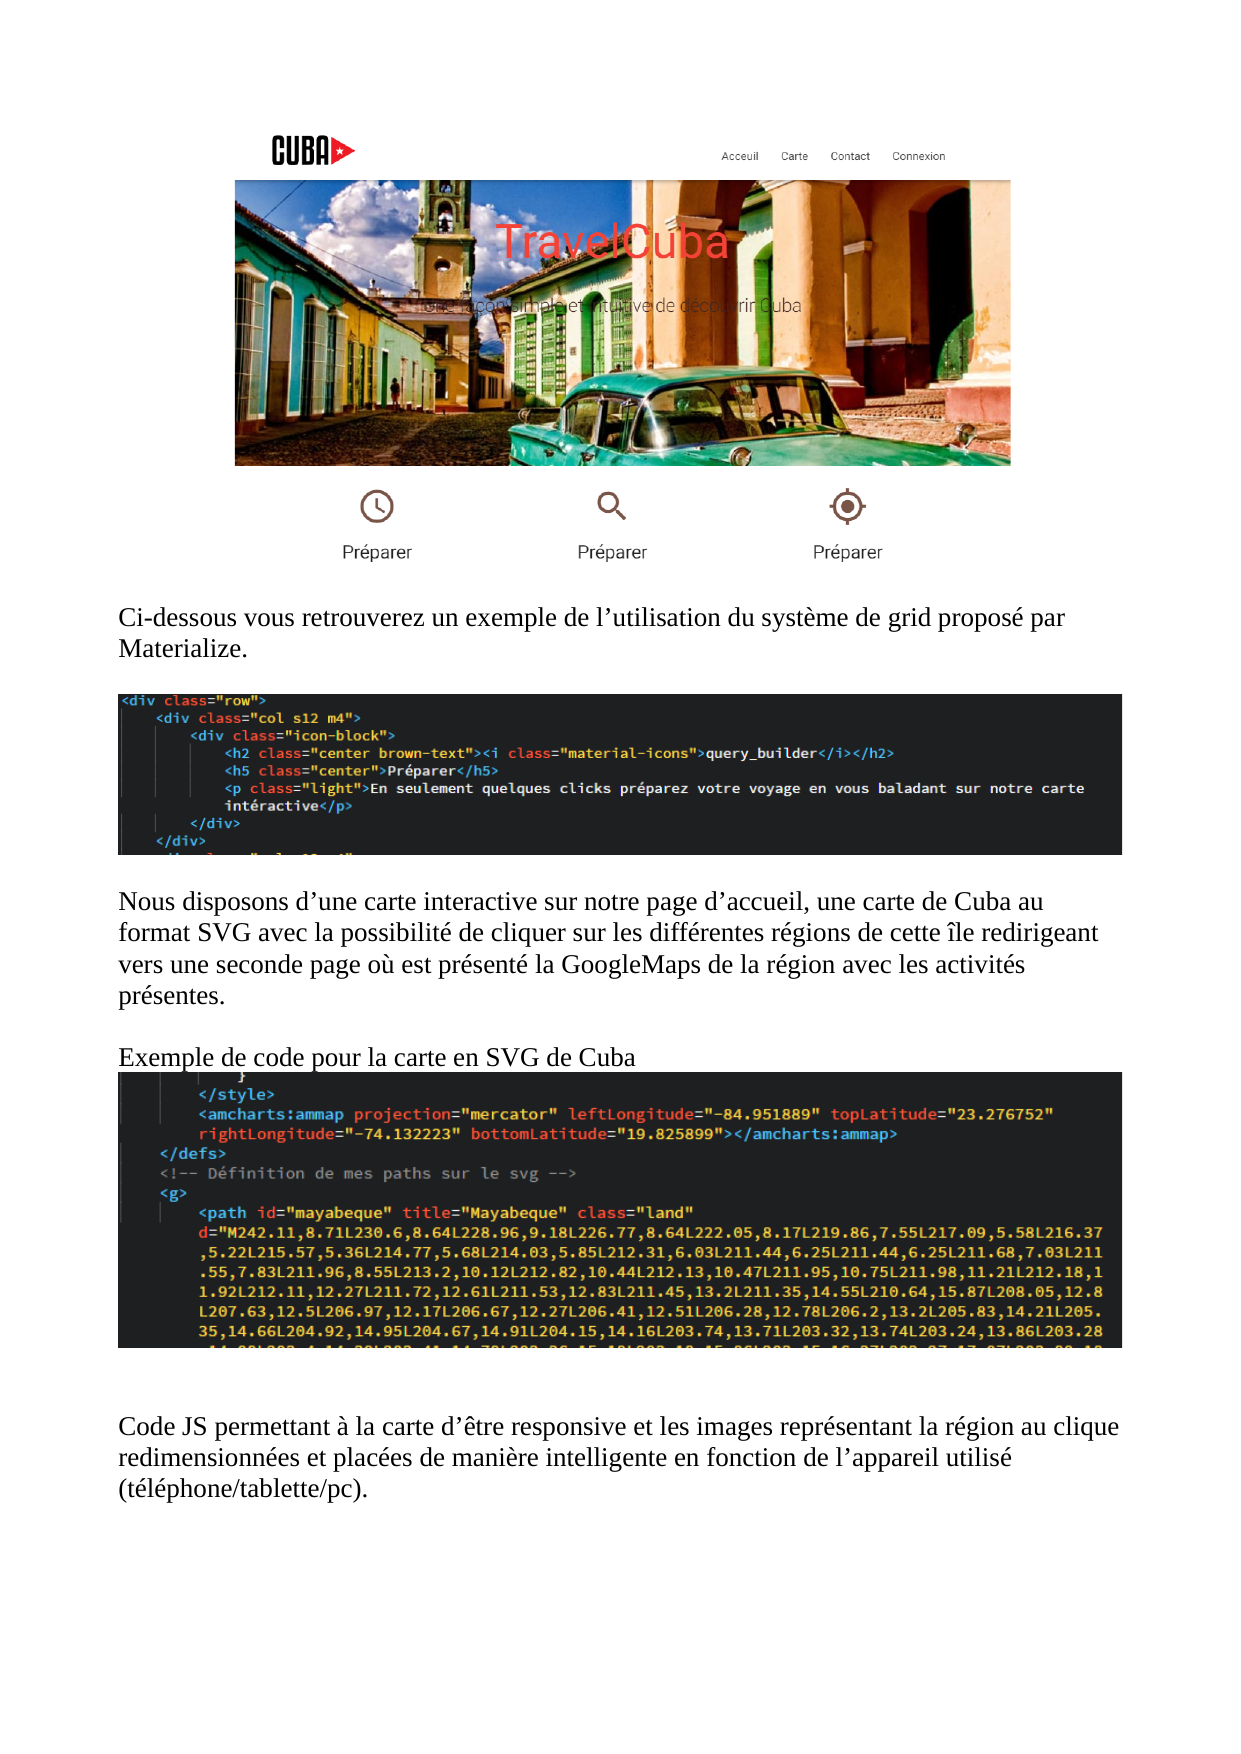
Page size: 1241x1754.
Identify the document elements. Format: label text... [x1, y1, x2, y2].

text Nous disposons d’une carte interactive sur notre page d’accueil, une carte de Cuba au format SVG avec la possibilité de cliquer sur les différentes régions de cette île redirigeant vers une seconde page où est présenté la GoogleMaps de la région avec les activités présentes. [118, 885, 1122, 1010]
text Code JS permettant à la carte d’être responsive et les images représentant la région au clique redimensionnées et placées de manière intelligente en fonction de l’appareil utilisé (téléphone/tablette/pc). [118, 1410, 1122, 1503]
text Ci-dessous vous retrouverez un exemple de l’utilisation du système de grid proposé par Materialize. [118, 601, 1122, 663]
text Exemple de code pour la carte en SVG de Cuba [118, 1041, 1122, 1072]
picture [234, 134, 1011, 571]
picture [118, 694, 1123, 855]
picture [118, 1072, 1123, 1348]
